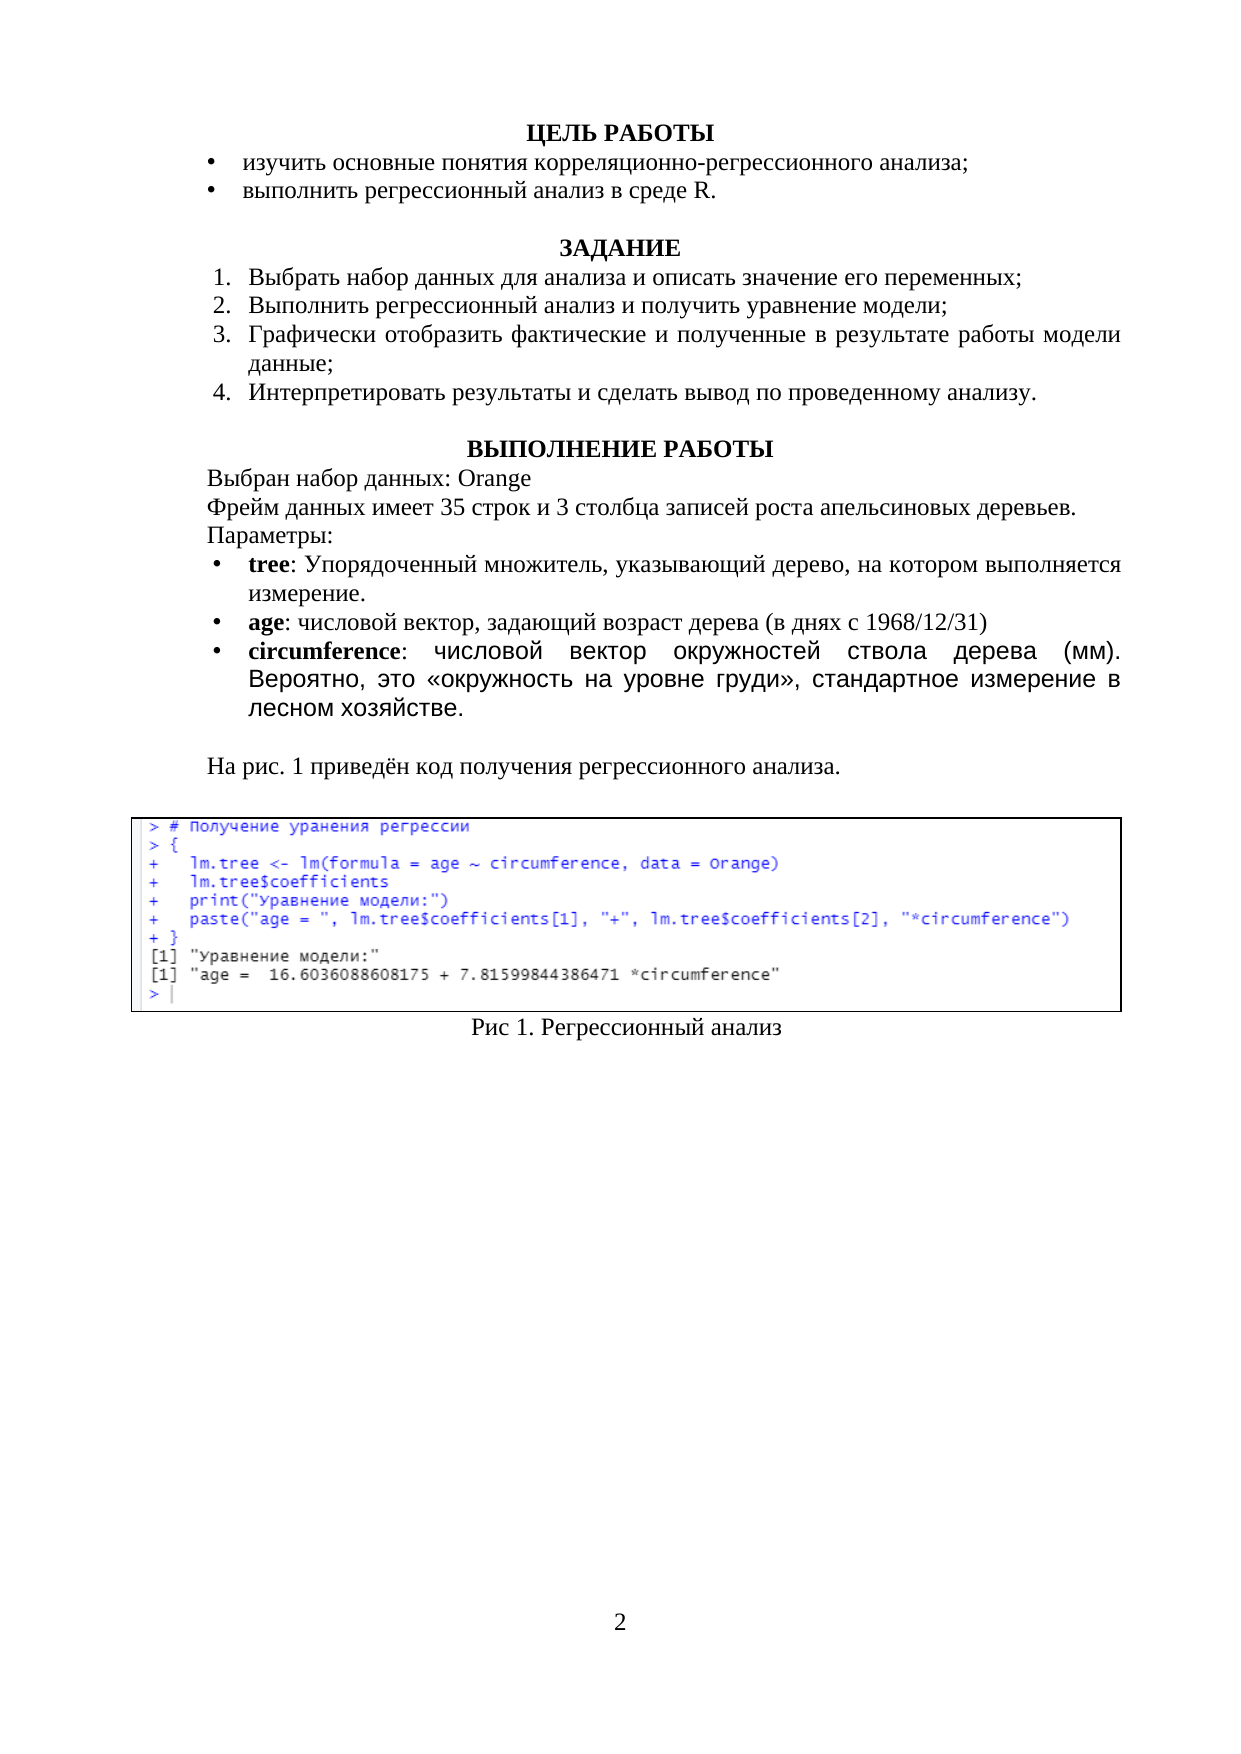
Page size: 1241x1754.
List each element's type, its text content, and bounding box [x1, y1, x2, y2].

text Фрейм данных имеет 35 строк и 3 столбца записей роста апельсиновых деревьев. [118, 492, 1122, 521]
list circumference: числовой вектор окружностей ствола дерева (мм). Вероятно, это «окружность на уровне груди», стандартное измерение в лесном хозяйстве. [213, 636, 1122, 722]
text ЦЕЛЬ РАБОТЫ [118, 118, 1122, 147]
list выполнить регрессионный анализ в среде R. [207, 176, 1122, 204]
list изучить основные понятия корреляционно-регрессионного анализа; [207, 147, 1122, 176]
list age: числовой вектор, задающий возраст дерева (в днях с 1968/12/31) [213, 607, 1122, 636]
text Рис 1. Регрессионный анализ [131, 1012, 1122, 1041]
list tree: Упорядоченный множитель, указывающий дерево, на котором выполняется измерение. [213, 549, 1122, 607]
text ВЫПОЛНЕНИЕ РАБОТЫ [118, 434, 1122, 463]
text ЗАДАНИЕ [118, 233, 1122, 262]
text На рис. 1 приведён код получения регрессионного анализа. [118, 751, 1122, 779]
list Интерпретировать результаты и сделать вывод по проведенному анализу. [213, 377, 1122, 406]
text Выбран набор данных: Orange [118, 463, 1122, 492]
list Графически отобразить фактические и полученные в результате работы модели данные; [213, 319, 1122, 377]
list Выполнить регрессионный анализ и получить уравнение модели; [213, 291, 1122, 319]
list Выбрать набор данных для анализа и описать значение его переменных; [213, 262, 1122, 291]
picture [132, 819, 1120, 1011]
text Параметры: [118, 521, 1122, 549]
